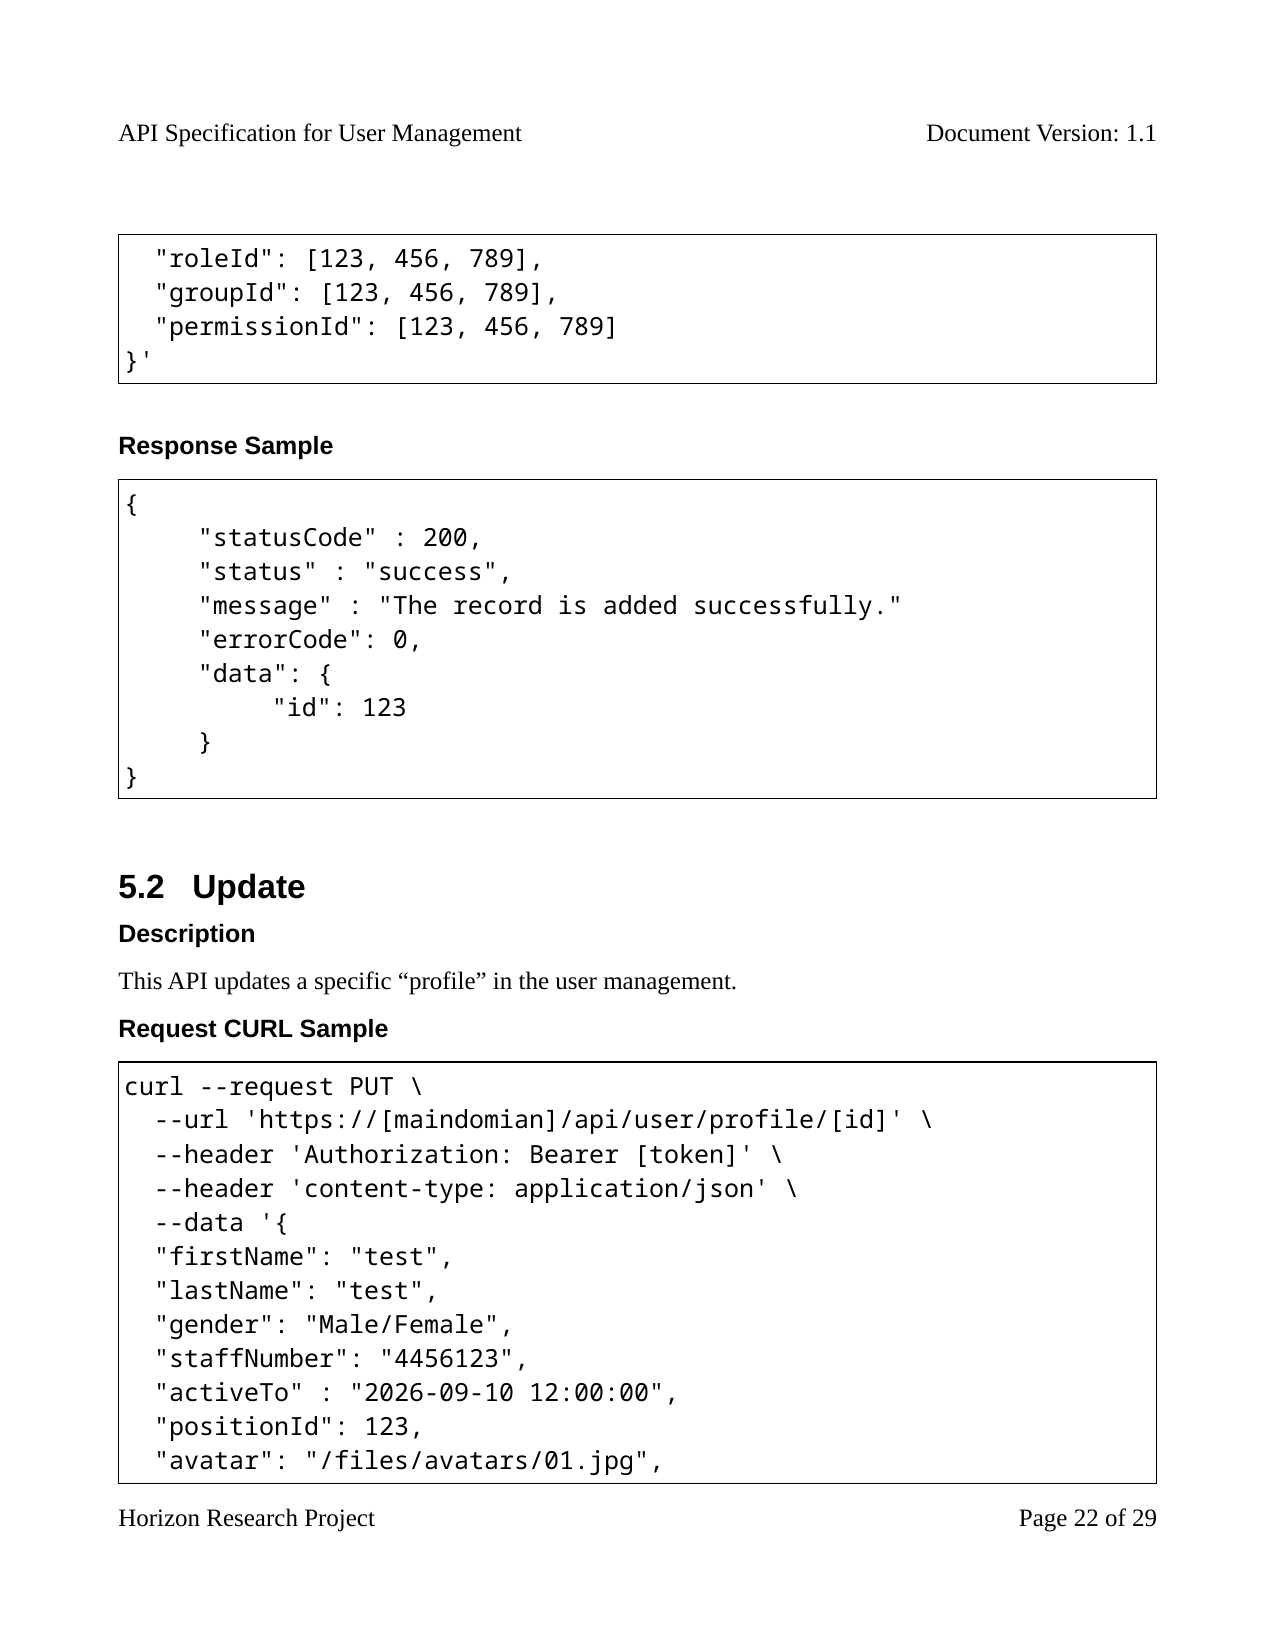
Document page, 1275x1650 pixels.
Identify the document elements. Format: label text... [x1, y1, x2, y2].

text This API updates a specific “profile” in the user management. [118, 966, 1157, 995]
text Request CURL Sample [118, 1014, 1157, 1042]
subtitle Update [118, 867, 1157, 906]
table_header curl --request PUT \ --url 'https://[maindomian]/api/user/profile/[id]' \ --header 'Authorization: Bearer [token]' \ --header 'content-type: application/json' \ --data '{ "firstName": "test", "lastName": "test", "gender": "Male/Female", "staffNumber": "4456123", "activeTo" : "2026-09-10 12:00:00", "positionId": 123, "avatar": "/files/avatars/01.jpg", [119, 1063, 1156, 1483]
table_header { "statusCode" : 200, "status" : "success", "message" : "The record is added successfully." "errorCode": 0, "data": { "id": 123 } } [119, 480, 1156, 798]
text Description [118, 918, 1157, 947]
table_header "roleId": [123, 456, 789], "groupId": [123, 456, 789], "permissionId": [123, 456, 789] }' [119, 235, 1156, 383]
text Response Sample [118, 431, 1157, 460]
